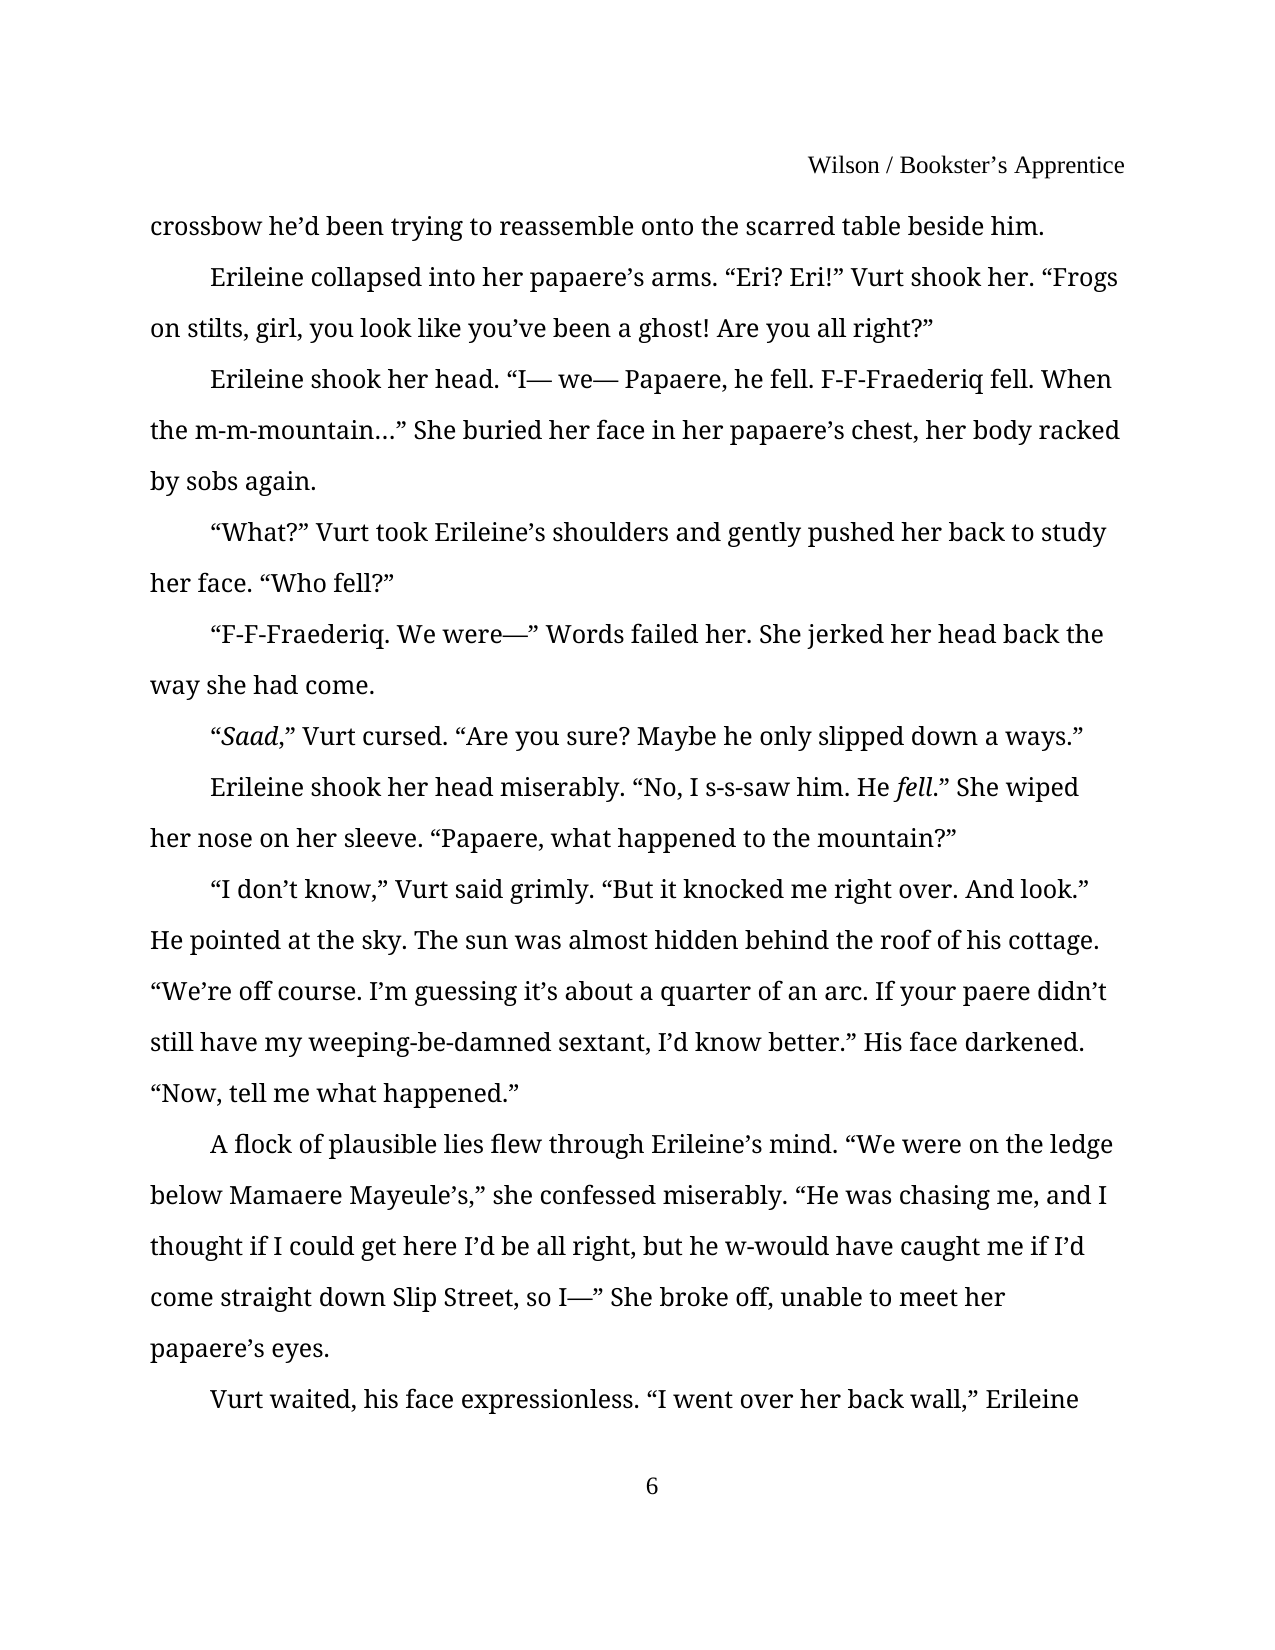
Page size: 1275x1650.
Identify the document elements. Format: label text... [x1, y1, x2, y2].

text “Saad,” Vurt cursed. “Are you sure? Maybe he only slipped down a ways.” [150, 719, 1125, 753]
text Erileine shook her head miserably. “No, I s-s-saw him. He fell.” She wiped her nose on her sleeve. “Papaere, what happened to the mountain?” [150, 770, 1125, 855]
text “F-F-Fraederiq. We were—” Words failed her. She jerked her head back the way she had come. [150, 617, 1125, 702]
text crossbow he’d been trying to reassemble onto the scarred table beside him. [150, 208, 1125, 242]
text “What?” Vurt took Erileine’s shoulders and gently pushed her back to study her face. “Who fell?” [150, 514, 1125, 599]
text Erileine shook her head. “I— we— Papaere, he fell. F-F-Fraederiq fell. When the m-m-mountain…” She buried her face in her papaere’s chest, her body racked by sobs again. [150, 361, 1125, 497]
text Vurt waited, his face expressionless. “I went over her back wall,” Erileine [150, 1382, 1125, 1416]
text Erileine collapsed into her papaere’s arms. “Eri? Eri!” Vurt shook her. “Frogs on stilts, girl, you look like you’ve been a ghost! Are you all right?” [150, 259, 1125, 344]
text A flock of plausible lies flew through Erileine’s mind. “We were on the ledge below Mamaere Mayeule’s,” she confessed miserably. “He was chasing me, and I thought if I could get here I’d be all right, but he w-would have caught me if I’d come straight down Slip Street, so I—” She broke off, unable to meet her papaere’s eyes. [150, 1127, 1125, 1365]
text “I don’t know,” Vurt said grimly. “But it knocked me right over. And look.” He pointed at the sky. The sun was almost hidden behind the roof of his cottage. “We’re off course. I’m guessing it’s about a quarter of an arc. If your paere didn’t still have my weeping-be-damned sextant, I’d know better.” His face darkened. “Now, tell me what happened.” [150, 872, 1125, 1110]
